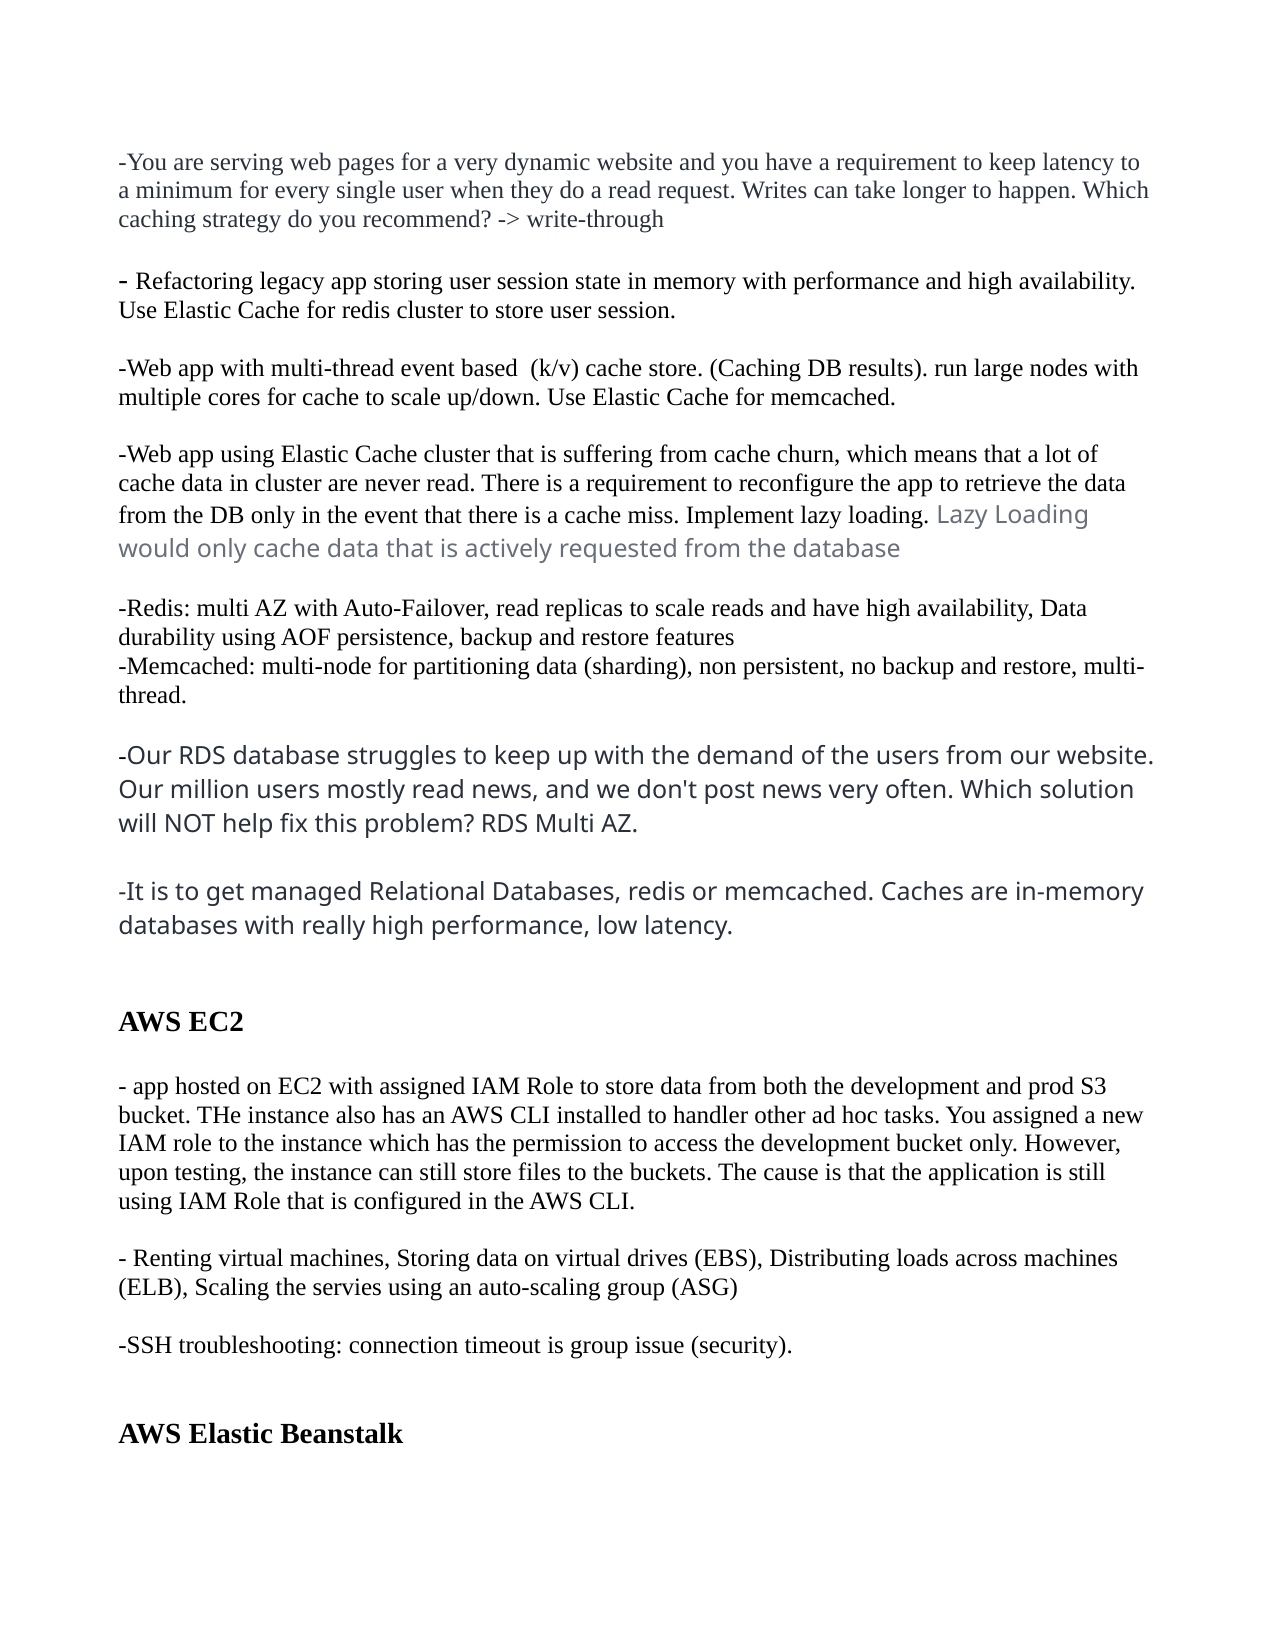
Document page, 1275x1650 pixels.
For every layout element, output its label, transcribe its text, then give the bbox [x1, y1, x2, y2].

text -Redis: multi AZ with Auto-Failover, read replicas to scale reads and have high availability, Data durability using AOF persistence, backup and restore features [118, 593, 1157, 651]
text -Web app using Elastic Cache cluster that is suffering from cache churn, which means that a lot of cache data in cluster are never read. There is a requirement to reconfigure the app to retrieve the data from the DB only in the event that there is a cache miss. Implement lazy loading. Lazy Loading would only cache data that is actively requested from the database [118, 439, 1157, 565]
text -It is to get managed Relational Databases, redis or memcached. Caches are in-memory databases with really high performance, low latency. [118, 873, 1157, 942]
text -Memcached: multi-node for partitioning data (sharding), non persistent, no backup and restore, multi-thread. [118, 651, 1157, 708]
text - Renting virtual machines, Storing data on virtual drives (EBS), Distributing loads across machines (ELB), Scaling the servies using an auto-scaling group (ASG) [118, 1243, 1157, 1301]
text -SSH troubleshooting: connection timeout is group issue (security). [118, 1330, 1157, 1358]
text - Refactoring legacy app storing user session state in memory with performance and high availability. Use Elastic Cache for redis cluster to store user session. [118, 262, 1157, 324]
text -You are serving web pages for a very dynamic website and you have a requirement to keep latency to a minimum for every single user when they do a read request. Writes can take longer to happen. Which caching strategy do you recommend? -> write-through [118, 147, 1157, 233]
text AWS Elastic Beanstalk [118, 1416, 1157, 1449]
text -Web app with multi-thread event based (k/v) cache store. (Caching DB results). run large nodes with multiple cores for cache to scale up/down. Use Elastic Cache for memcached. [118, 353, 1157, 410]
text -Our RDS database struggles to keep up with the demand of the users from our website. Our million users mostly read news, and we don't post news very often. Which solution will NOT help fix this problem? RDS Multi AZ. [118, 737, 1157, 839]
text AWS EC2 [118, 1004, 1157, 1037]
text - app hosted on EC2 with assigned IAM Role to store data from both the development and prod S3 bucket. THe instance also has an AWS CLI installed to handler other ad hoc tasks. You assigned a new IAM role to the instance which has the permission to access the development bucket only. However, upon testing, the instance can still store files to the buckets. The cause is that the application is still using IAM Role that is configured in the AWS CLI. [118, 1071, 1157, 1215]
